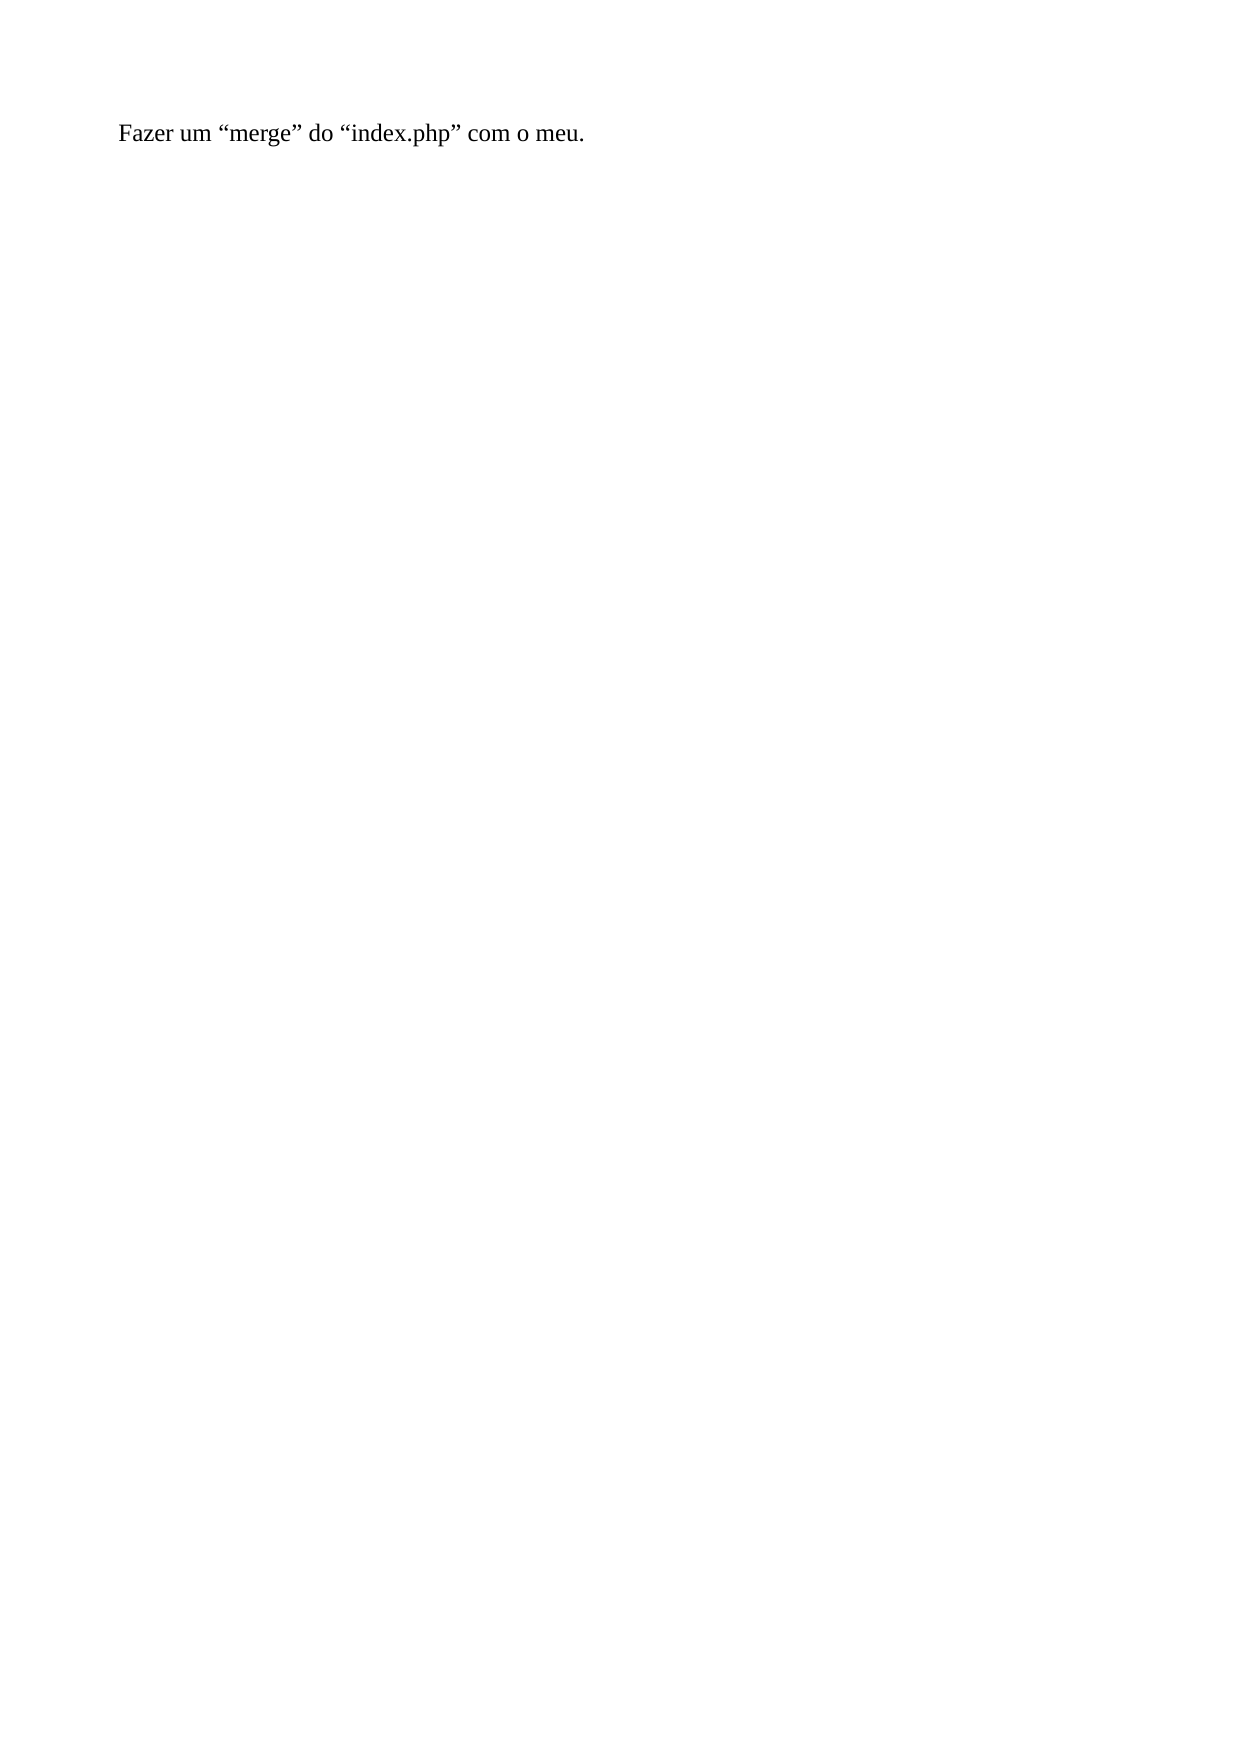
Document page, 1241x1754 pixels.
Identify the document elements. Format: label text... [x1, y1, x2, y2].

text Fazer um “merge” do “index.php” com o meu. [118, 118, 1122, 147]
